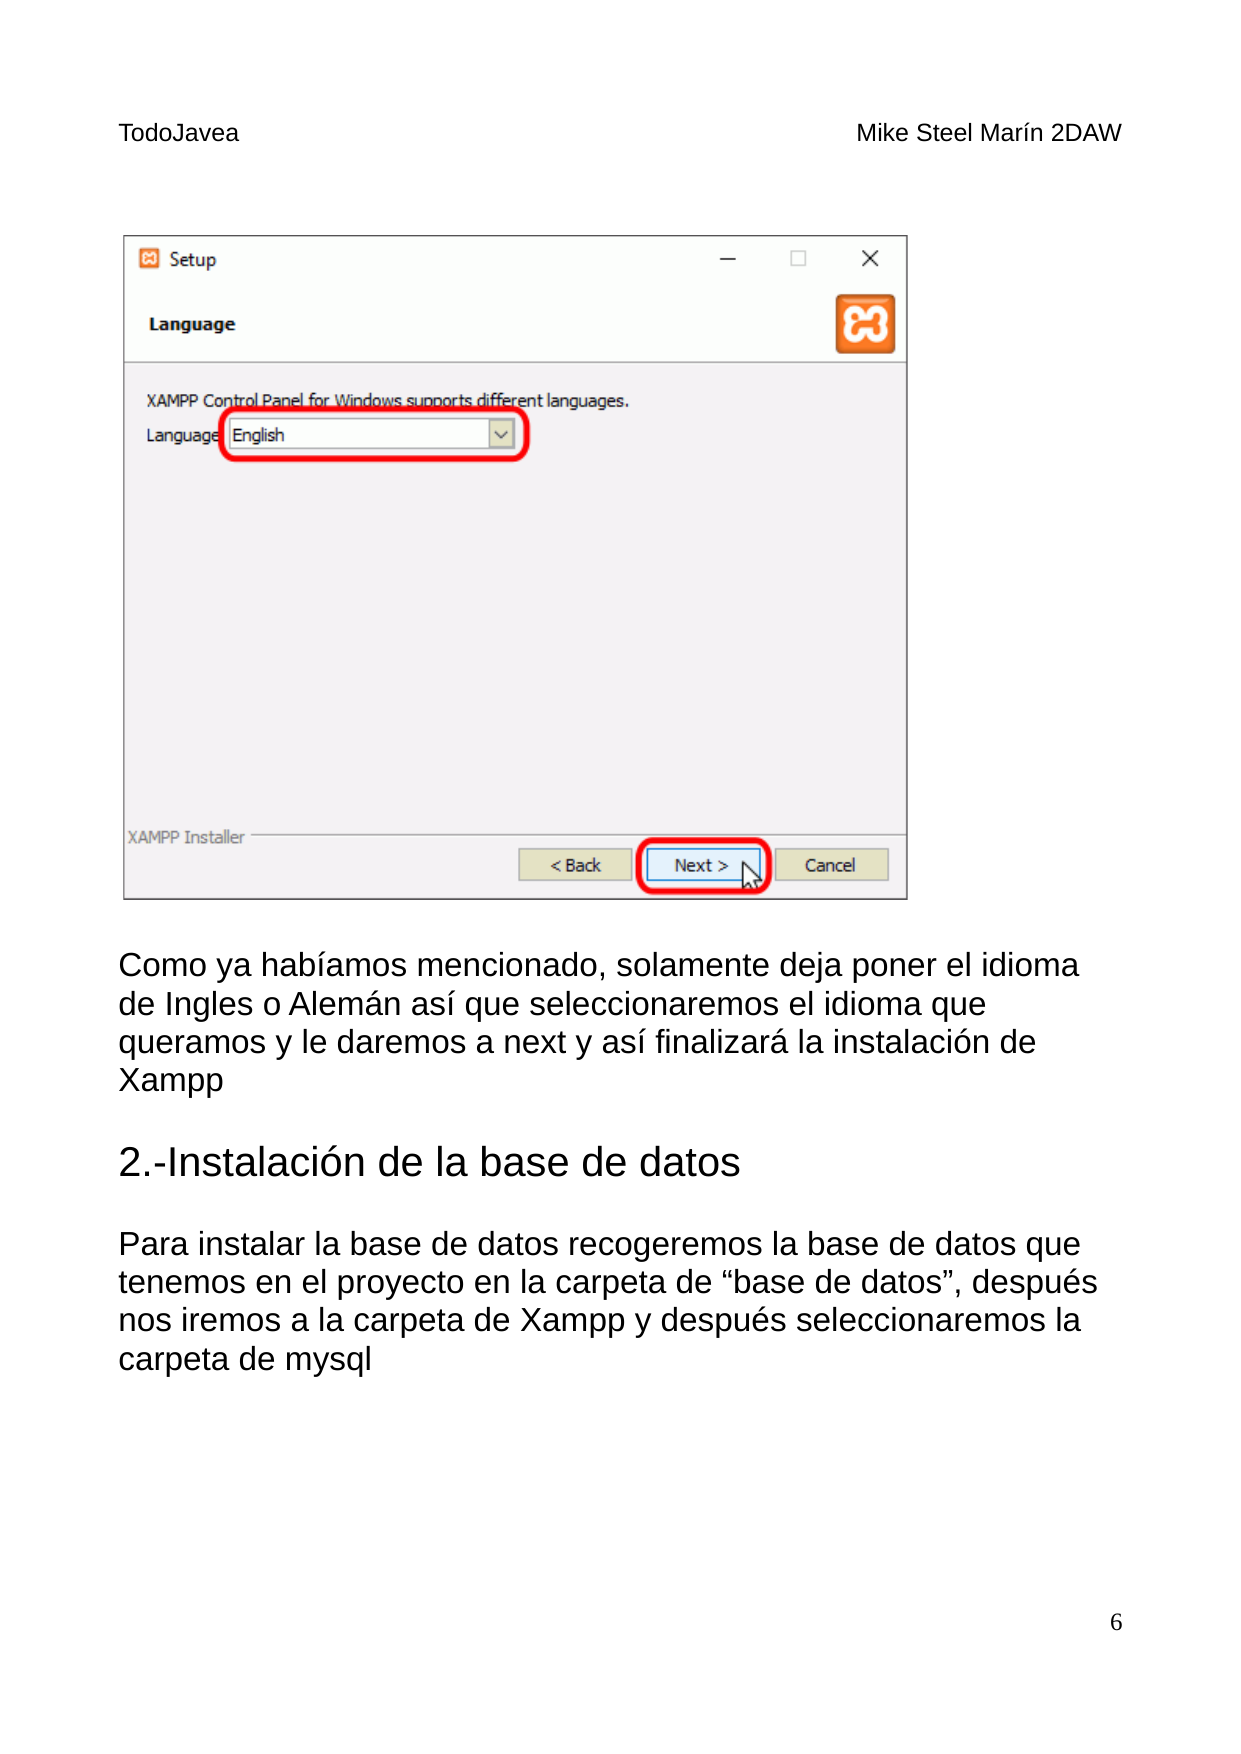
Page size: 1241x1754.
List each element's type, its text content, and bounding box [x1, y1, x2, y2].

text Para instalar la base de datos recogeremos la base de datos que tenemos en el proyecto en la carpeta de “base de datos”, después nos iremos a la carpeta de Xampp y después seleccionaremos la carpeta de mysql [118, 1224, 1122, 1377]
text 2.-Instalación de la base de datos [118, 1137, 1122, 1185]
picture [123, 235, 908, 900]
text Como ya habíamos mencionado, solamente deja poner el idioma de Ingles o Alemán así que seleccionaremos el idioma que queramos y le daremos a next y así finalizará la instalación de Xampp [118, 945, 1122, 1099]
